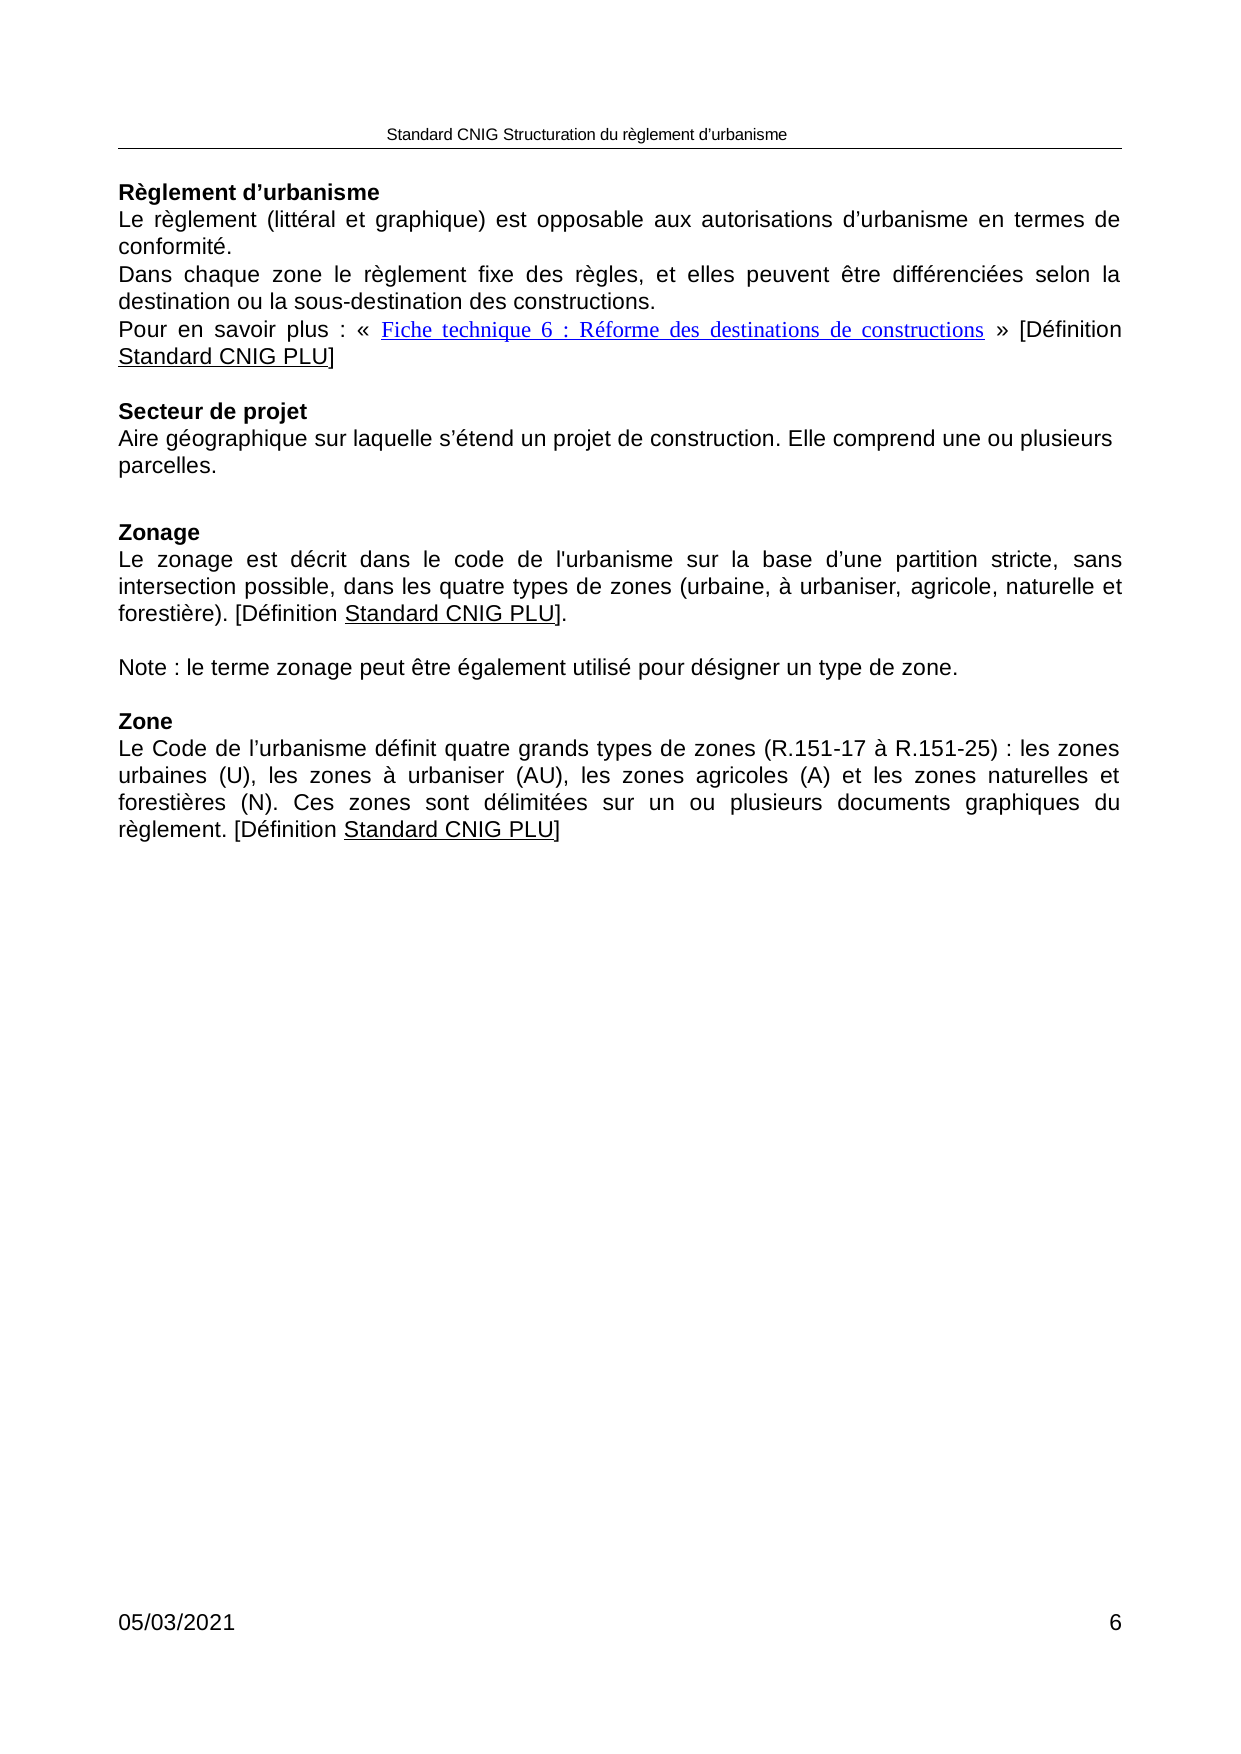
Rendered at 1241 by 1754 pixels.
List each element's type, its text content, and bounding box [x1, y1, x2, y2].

text Pour en savoir plus : « Fiche technique 6 : Réforme des destinations de constructions » [Définition Standard CNIG PLU] [118, 315, 1122, 369]
text Note : le terme zonage peut être également utilisé pour désigner un type de zone. [118, 653, 1122, 680]
subtitle Règlement d’urbanisme [118, 178, 1122, 206]
text Le règlement (littéral et graphique) est opposable aux autorisations d’urbanisme en termes de conformité. [118, 206, 1122, 260]
subtitle Secteur de projet [118, 397, 1122, 424]
text Le Code de l’urbanisme définit quatre grands types de zones (R.151-17 à R.151-25) : les zones urbaines (U), les zones à urbaniser (AU), les zones agricoles (A) et les zones naturelles et forestières (N). Ces zones sont délimitées sur un ou plusieurs documents graphiques du règlement. [Définition Standard CNIG PLU] [118, 734, 1122, 843]
text Aire géographique sur laquelle s’étend un projet de construction. Elle comprend une ou plusieurs parcelles. [118, 424, 1122, 478]
subtitle Zone [118, 707, 1122, 734]
text Le zonage est décrit dans le code de l'urbanisme sur la base d’une partition stricte, sans intersection possible, dans les quatre types de zones (urbaine, à urbaniser, agricole, naturelle et forestière). [Définition Standard CNIG PLU]. [118, 545, 1122, 626]
text Dans chaque zone le règlement fixe des règles, et elles peuvent être différenciées selon la destination ou la sous-destination des constructions. [118, 260, 1122, 314]
subtitle Zonage [118, 518, 1122, 545]
